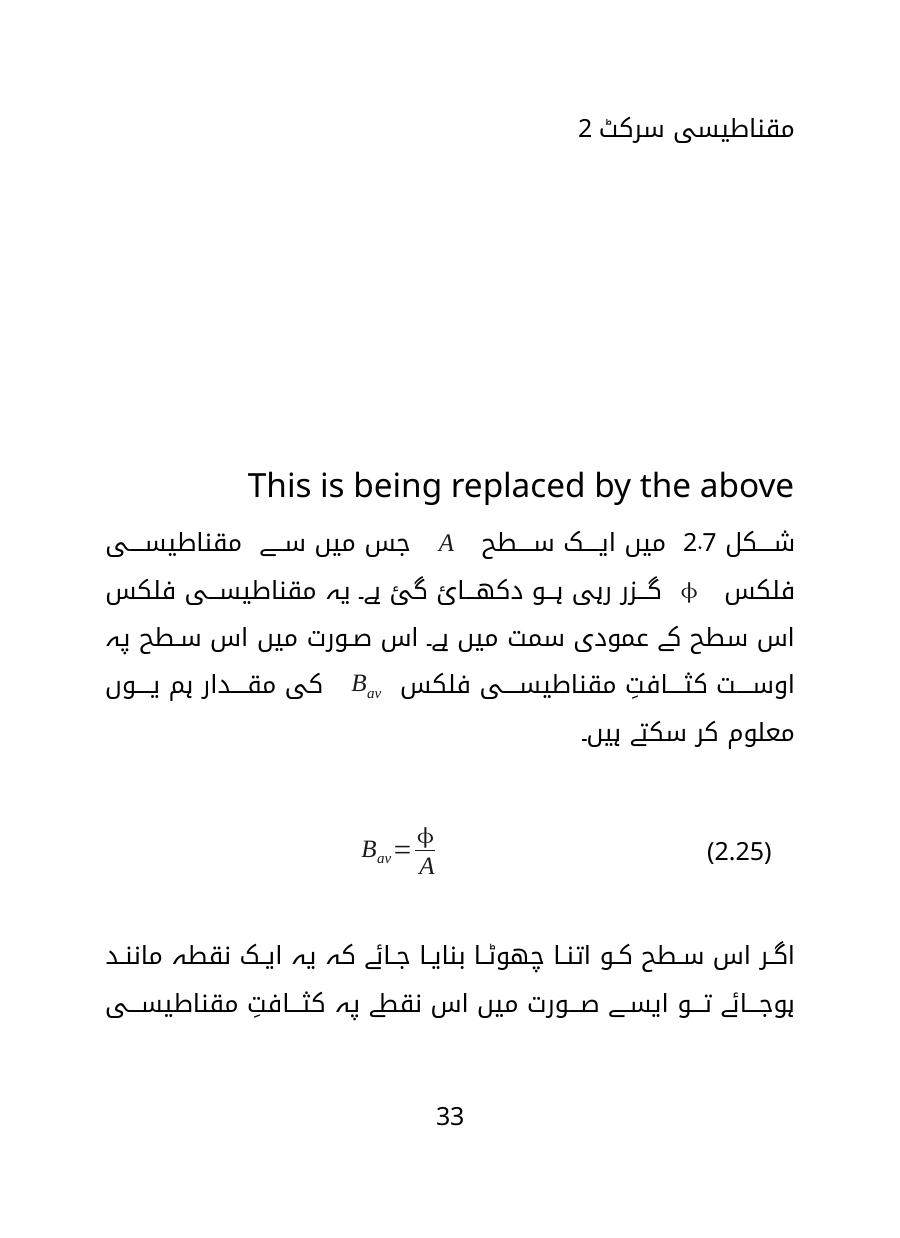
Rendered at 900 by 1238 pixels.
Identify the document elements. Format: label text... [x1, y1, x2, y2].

text This is being replaced by the above [105, 462, 795, 507]
text شکل 2.7 میں ایک سطح جس میں سے مقناطیسی فلکس گزر رہی ہو دکھائ گئ ہے۔ یہ مقناطیسی فلکس اس سطح کے عمودی سمت میں ہے۔ اس صورت میں اس سطح پہ اوست کثافتِ مقناطیسی فلکس کی مقدار ہم یوں معلوم کر سکتے ہیں۔ [105, 520, 795, 757]
text اگر اس سطح کو اتنا چھوٹا بنایا جائے کہ یہ ایک نقطہ مانند ہوجائے تو ایسے صورت میں اس نقطے پہ کثافتِ مقناطیسی فلکسکی مقدار کو یوں لکھا جاسکتا ہے۔ [105, 933, 795, 1027]
table_header (2.25) [683, 816, 795, 898]
table_header [105, 816, 683, 898]
